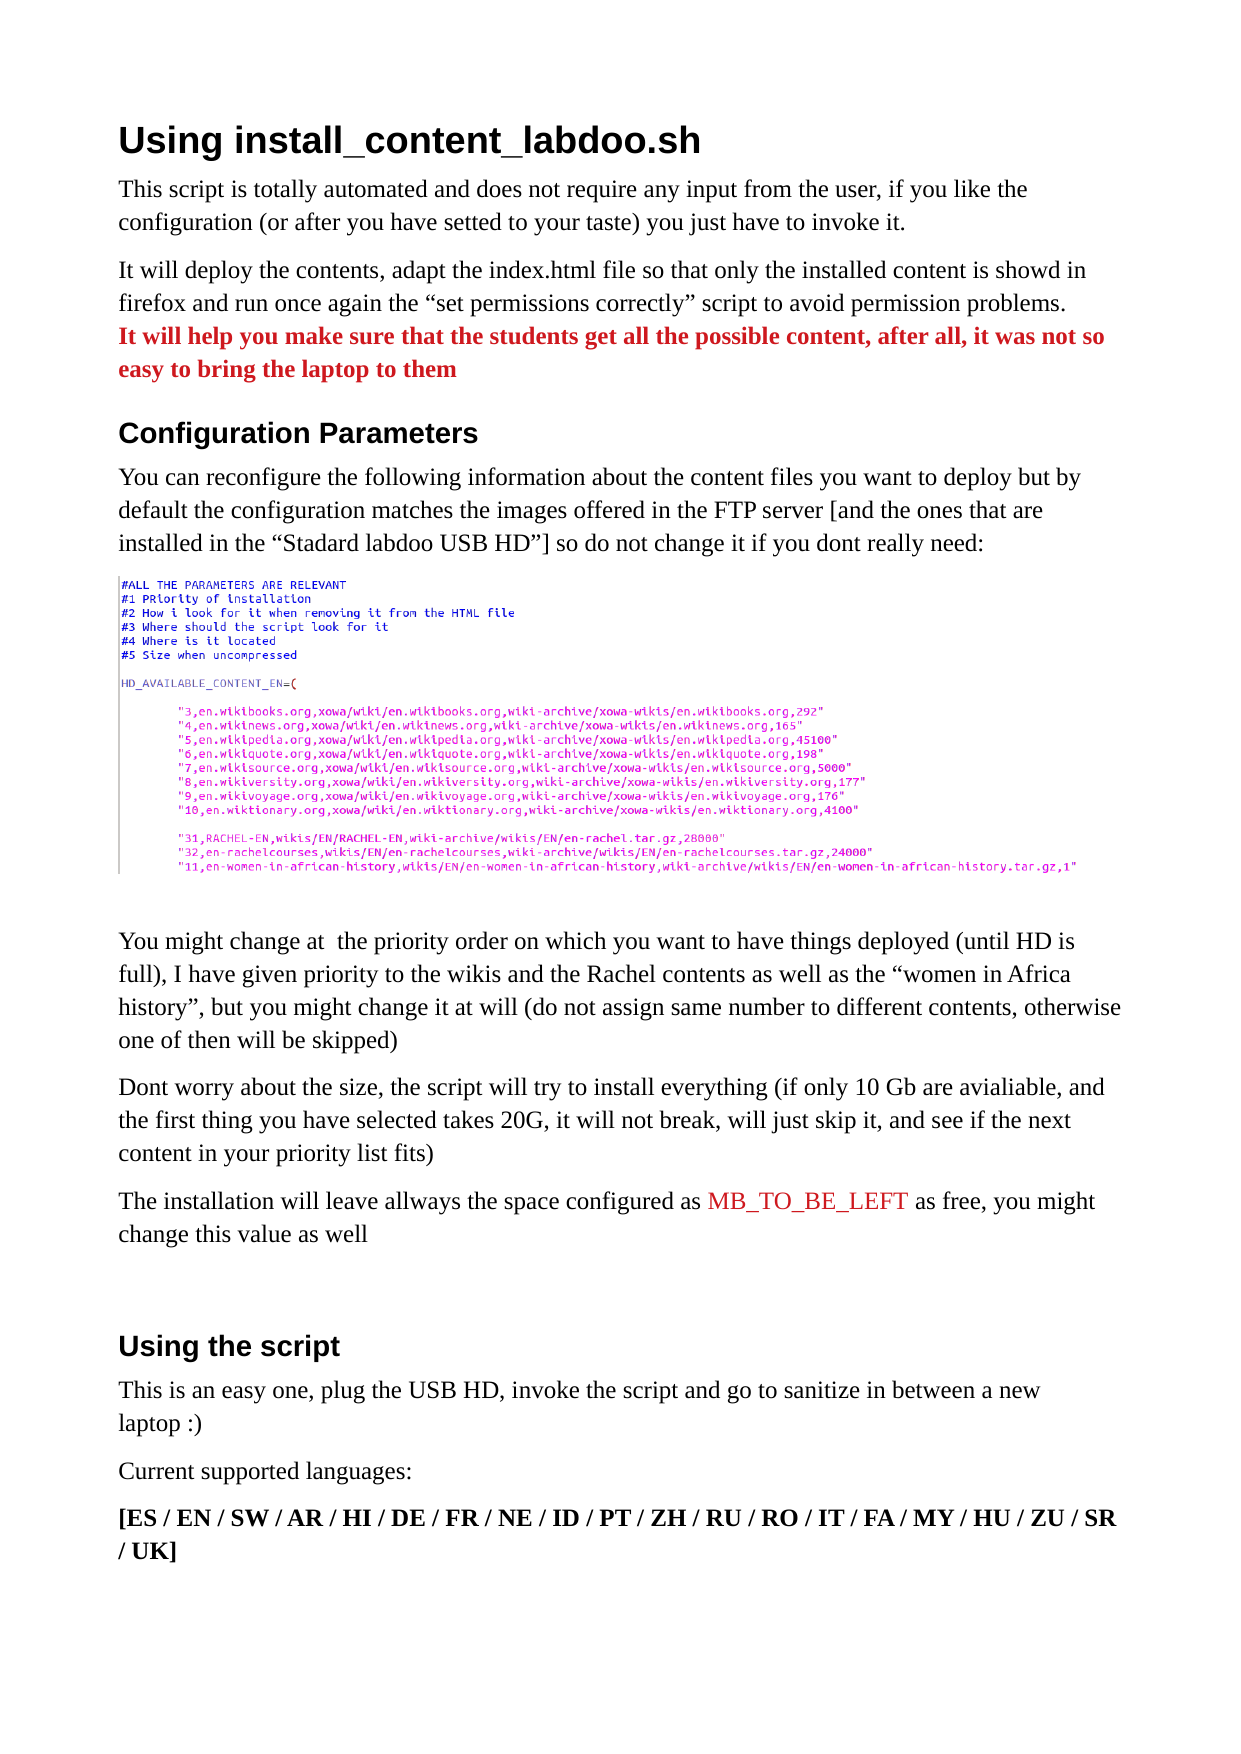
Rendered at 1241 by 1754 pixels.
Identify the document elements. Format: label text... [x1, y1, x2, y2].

text [ES / EN / SW / AR / HI / DE / FR / NE / ID / PT / ZH / RU / RO / IT / FA / MY / HU / ZU / SR / UK] [118, 1503, 1122, 1565]
text The installation will leave allways the space configured as MB_TO_BE_LEFT as free, you might change this value as well [118, 1186, 1122, 1248]
text You might change at the priority order on which you want to have things deployed (until HD is full), I have given priority to the wikis and the Rachel contents as well as the “women in Africa history”, but you might change it at will (do not assign same number to different contents, otherwise one of then will be skipped) [118, 926, 1122, 1054]
text You can reconfigure the following information about the content files you want to deploy but by default the configuration matches the images offered in the FTP server [and the ones that are installed in the “Stadard labdoo USB HD”] so do not change it if you dont really need: [118, 462, 1122, 557]
subtitle Configuration Parameters [118, 416, 1122, 450]
text It will deploy the contents, adapt the index.html file so that only the installed content is showd in firefox and run once again the “set permissions correctly” script to avoid permission problems. It will help you make sure that the students get all the possible content, after all, it was not so easy to bring the laptop to them [118, 255, 1122, 383]
text This is an easy one, plug the USB HD, invoke the script and go to sanitize in between a new laptop :) [118, 1375, 1122, 1437]
text Current supported languages: [118, 1456, 1122, 1484]
subtitle Using install_content_labdoo.sh [118, 118, 1122, 162]
text Dont worry about the size, the script will try to install everything (if only 10 Gb are avialiable, and the first thing you have selected takes 20G, it will not break, will just skip it, and see if the next content in your priority list fits) [118, 1072, 1122, 1167]
text This script is totally automated and does not require any input from the user, if you like the configuration (or after you have setted to your taste) you just have to invoke it. [118, 174, 1122, 236]
picture [118, 576, 1123, 874]
subtitle Using the script [118, 1329, 1122, 1363]
